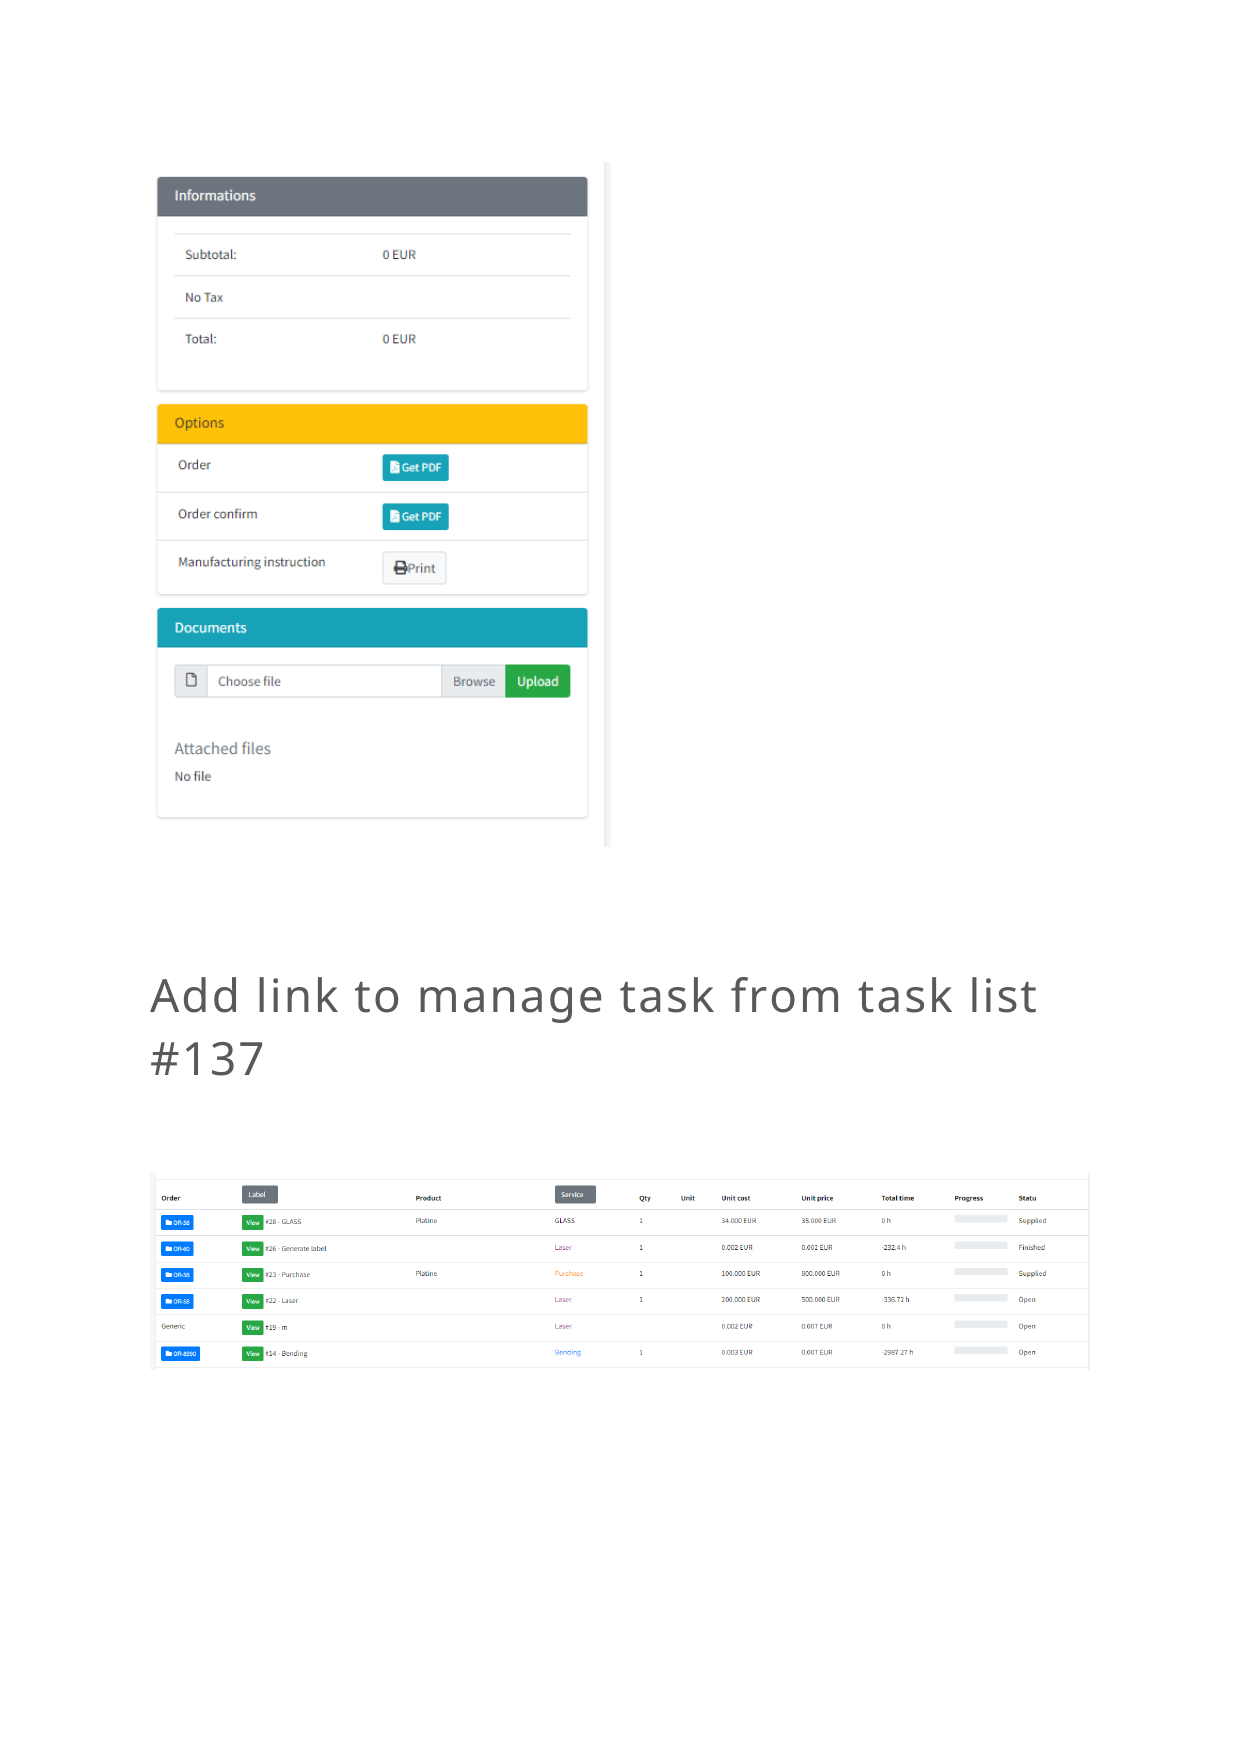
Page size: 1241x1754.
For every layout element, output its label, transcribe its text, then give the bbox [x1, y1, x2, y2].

subtitle Add link to manage task from task list #137 [150, 964, 1090, 1088]
